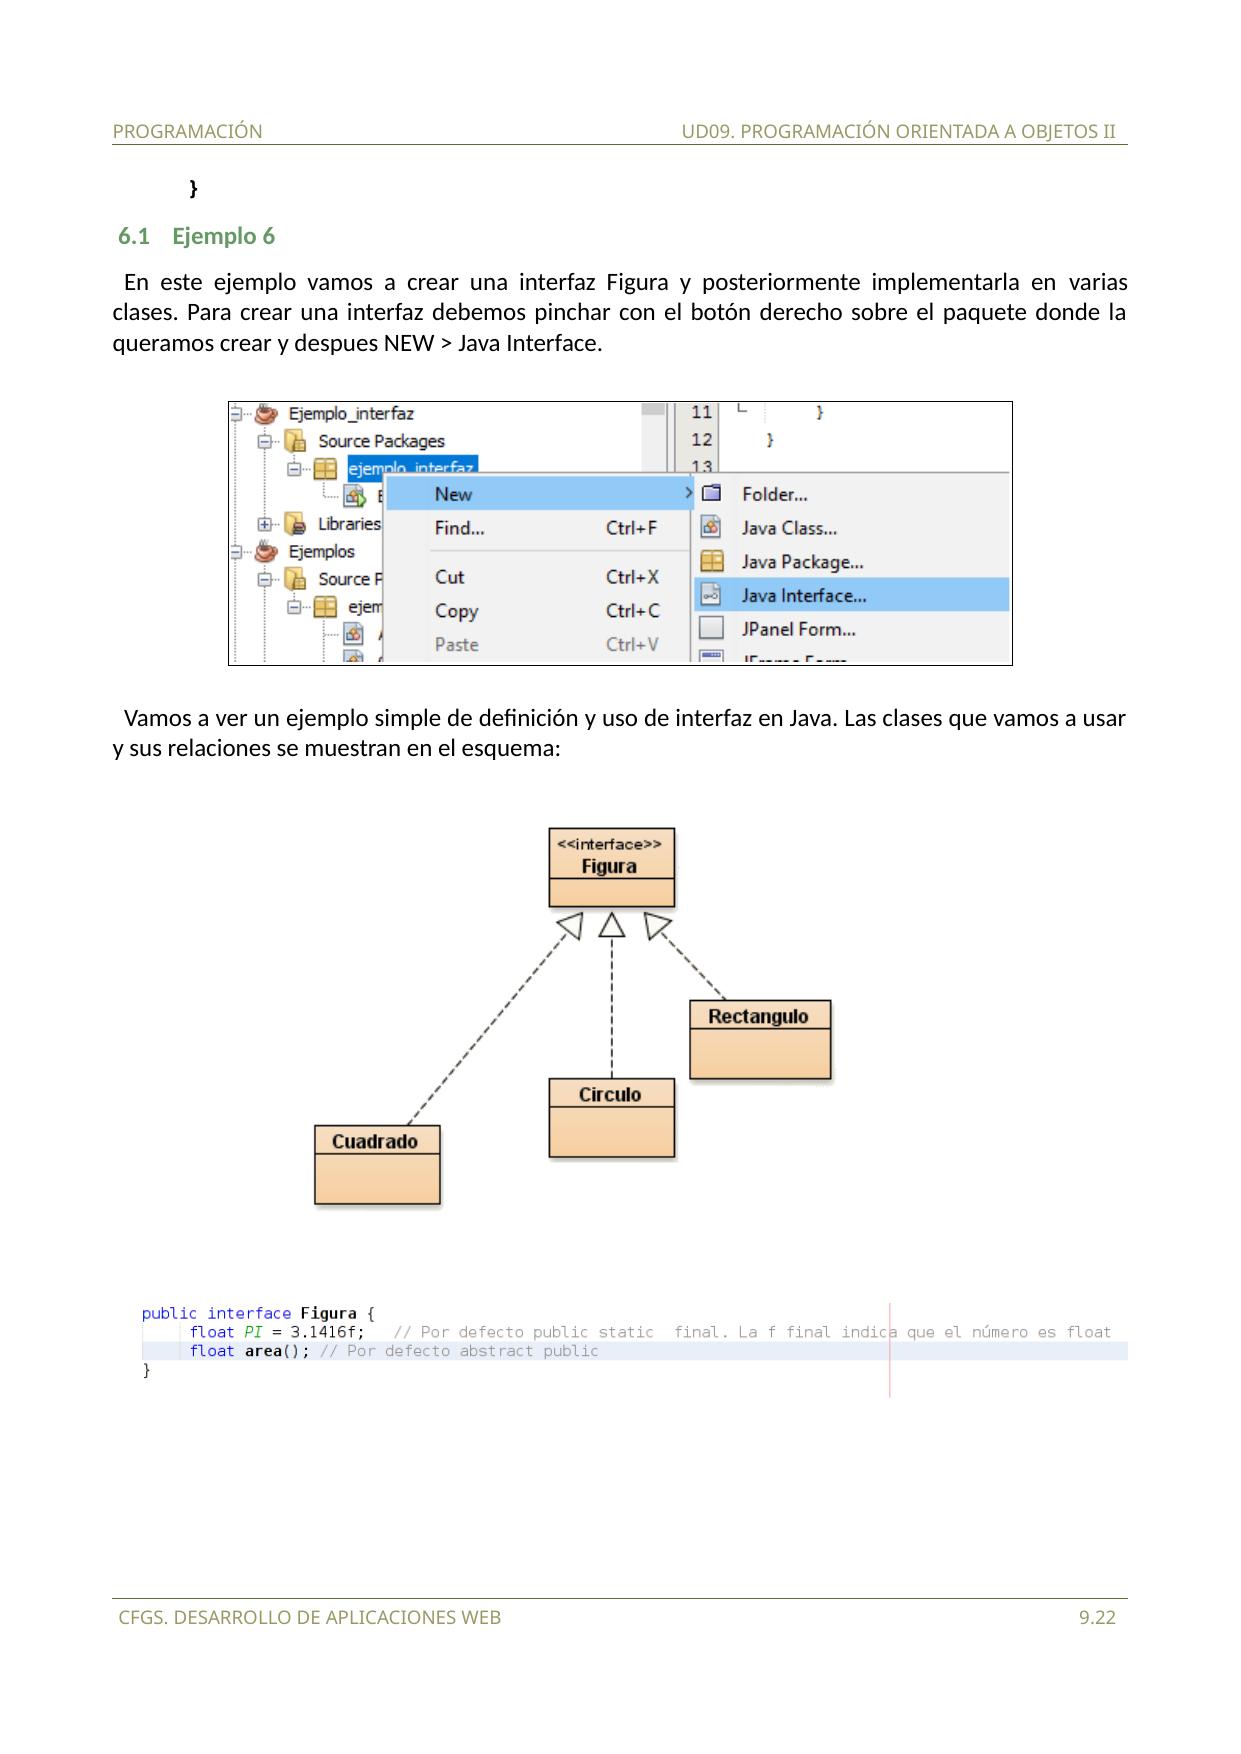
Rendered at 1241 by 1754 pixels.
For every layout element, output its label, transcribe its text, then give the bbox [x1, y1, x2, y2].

picture [112, 1303, 1128, 1400]
picture [231, 403, 1010, 662]
picture [291, 806, 949, 1230]
text En este ejemplo vamos a crear una interfaz Figura y posteriormente implementarla en varias clases. Para crear una interfaz debemos pinchar con el botón derecho sobre el paquete donde la queramos crear y despues NEW > Java Interface. [112, 266, 1128, 357]
subtitle Ejemplo 6 [112, 221, 1128, 251]
text Vamos a ver un ejemplo simple de definición y uso de interfaz en Java. Las clases que vamos a usar y sus relaciones se muestran en el esquema: [112, 702, 1128, 763]
text } [112, 173, 1128, 202]
